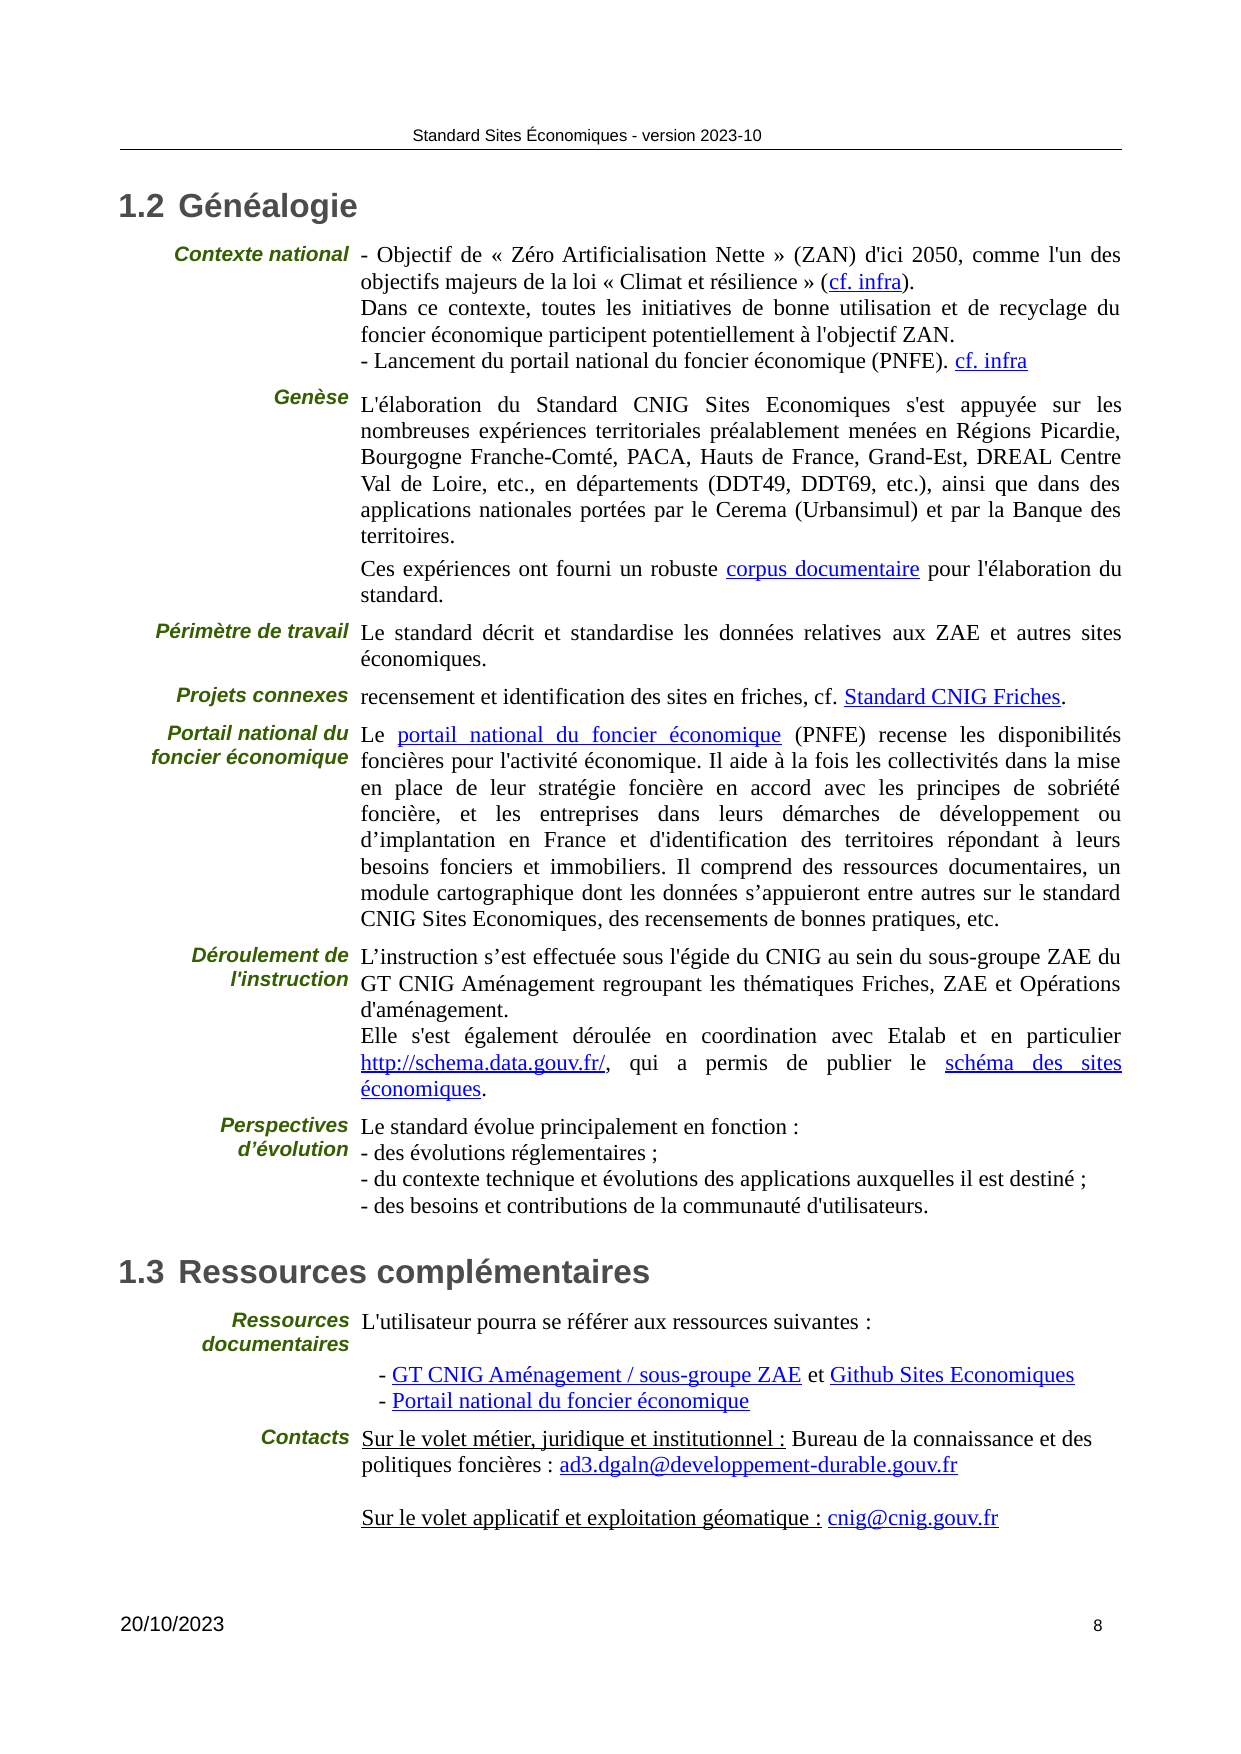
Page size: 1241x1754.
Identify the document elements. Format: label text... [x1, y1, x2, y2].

table_cell recensement et identification des sites en friches, cf. Standard CNIG Friches. [354, 678, 1122, 715]
table_header - Objectif de « Zéro Artificialisation Nette » (ZAN) d'ici 2050, comme l'un des objectifs majeurs de la loi « Climat et résilience » (cf. infra). Dans ce contexte, toutes les initiatives de bonne utilisation et de recyclage du foncier économique participent potentiellement à l'objectif ZAN. - Lancement du portail national du foncier économique (PNFE). cf. infra [354, 236, 1122, 379]
table_header L'utilisateur pourra se référer aux ressources suivantes : - GT CNIG Aménagement / sous-groupe ZAE et Github Sites Economiques - Portail national du foncier économique [355, 1302, 1122, 1419]
table_cell Déroulement de l'instruction [118, 938, 354, 1107]
table_header Contexte national [118, 236, 354, 379]
table_cell Contacts [118, 1419, 355, 1536]
table_cell Le portail national du foncier économique (PNFE) recense les disponibilités foncières pour l'activité économique. Il aide à la fois les collectivités dans la mise en place de leur stratégie foncière en accord avec les principes de sobriété foncière, et les entreprises dans leurs démarches de développement ou d’implantation en France et d'identification des territoires répondant à leurs besoins fonciers et immobiliers. Il comprend des ressources documentaires, un module cartographique dont les données s’appuieront entre autres sur le standard CNIG Sites Economiques, des recensements de bonnes pratiques, etc. [354, 715, 1122, 937]
table_cell Projets connexes [118, 678, 354, 715]
table_cell L'élaboration du Standard CNIG Sites Economiques s'est appuyée sur les nombreuses expériences territoriales préalablement menées en Régions Picardie, Bourgogne Franche-Comté, PACA, Hauts de France, Grand-Est, DREAL Centre Val de Loire, etc., en départements (DDT49, DDT69, etc.), ainsi que dans des applications nationales portées par le Cerema (Urbansimul) et par la Banque des territoires. Ces expériences ont fourni un robuste corpus documentaire pour l'élaboration du standard. [354, 379, 1122, 613]
table_cell Genèse [118, 379, 354, 613]
subtitle Généalogie [118, 186, 1122, 224]
table_header Ressources documentaires [118, 1302, 355, 1419]
table_cell Le standard évolue principalement en fonction : - des évolutions réglementaires ; - du contexte technique et évolutions des applications auxquelles il est destiné ; - des besoins et contributions de la communauté d'utilisateurs. [354, 1107, 1122, 1224]
table_cell Perspectives d’évolution [118, 1107, 354, 1224]
subtitle Ressources complémentaires [118, 1252, 1122, 1290]
table_cell Le standard décrit et standardise les données relatives aux ZAE et autres sites économiques. [354, 613, 1122, 677]
table_cell Sur le volet métier, juridique et institutionnel : Bureau de la connaissance et des politiques foncières : ad3.dgaln@developpement-durable.gouv.fr Sur le volet applicatif et exploitation géomatique : cnig@cnig.gouv.fr [355, 1419, 1122, 1536]
table_cell L’instruction s’est effectuée sous l'égide du CNIG au sein du sous-groupe ZAE du GT CNIG Aménagement regroupant les thématiques Friches, ZAE et Opérations d'aménagement. Elle s'est également déroulée en coordination avec Etalab et en particulier http://schema.data.gouv.fr/, qui a permis de publier le schéma des sites économiques. [354, 938, 1122, 1107]
table_cell Portail national du foncier économique [118, 715, 354, 937]
table_cell Périmètre de travail [118, 613, 354, 677]
